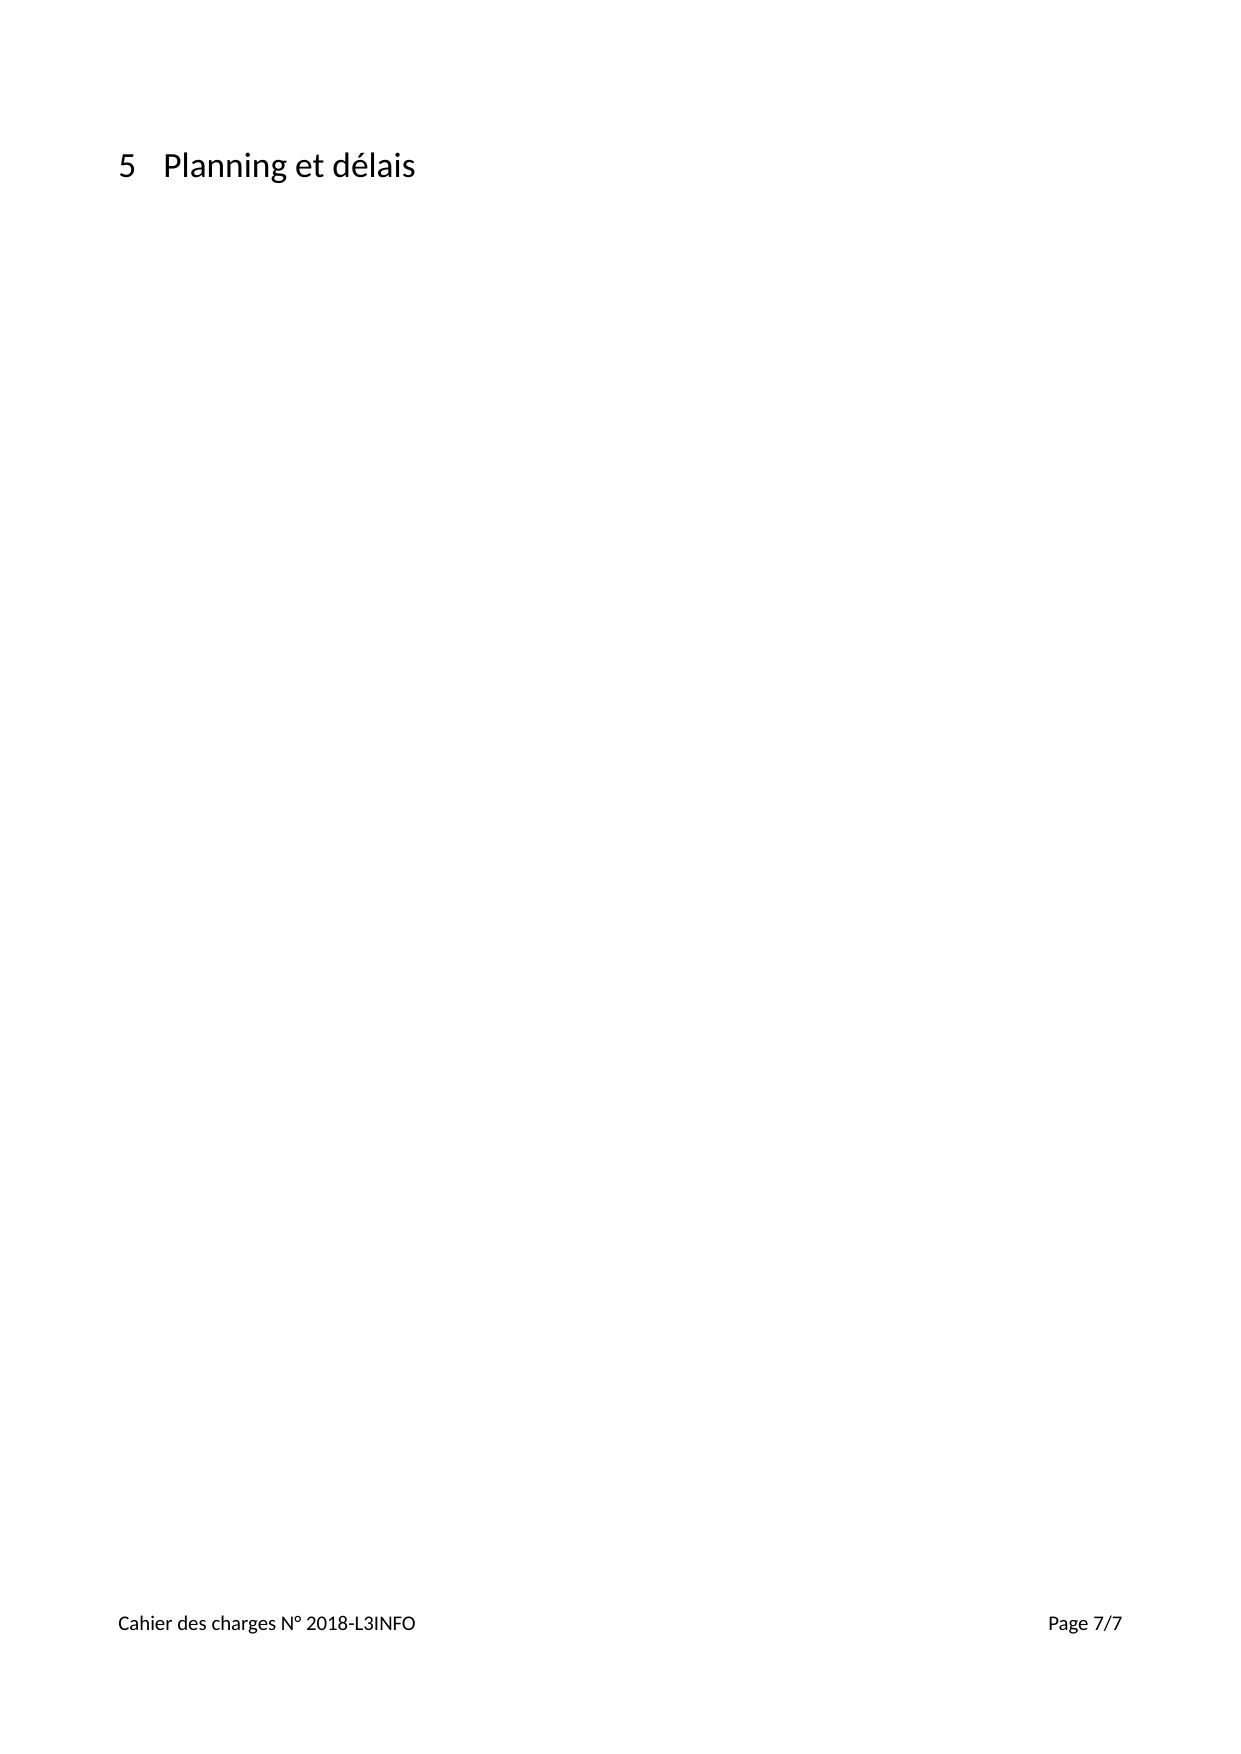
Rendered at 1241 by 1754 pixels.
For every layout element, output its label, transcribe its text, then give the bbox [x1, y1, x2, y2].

subtitle Planning et délais [118, 143, 1122, 186]
